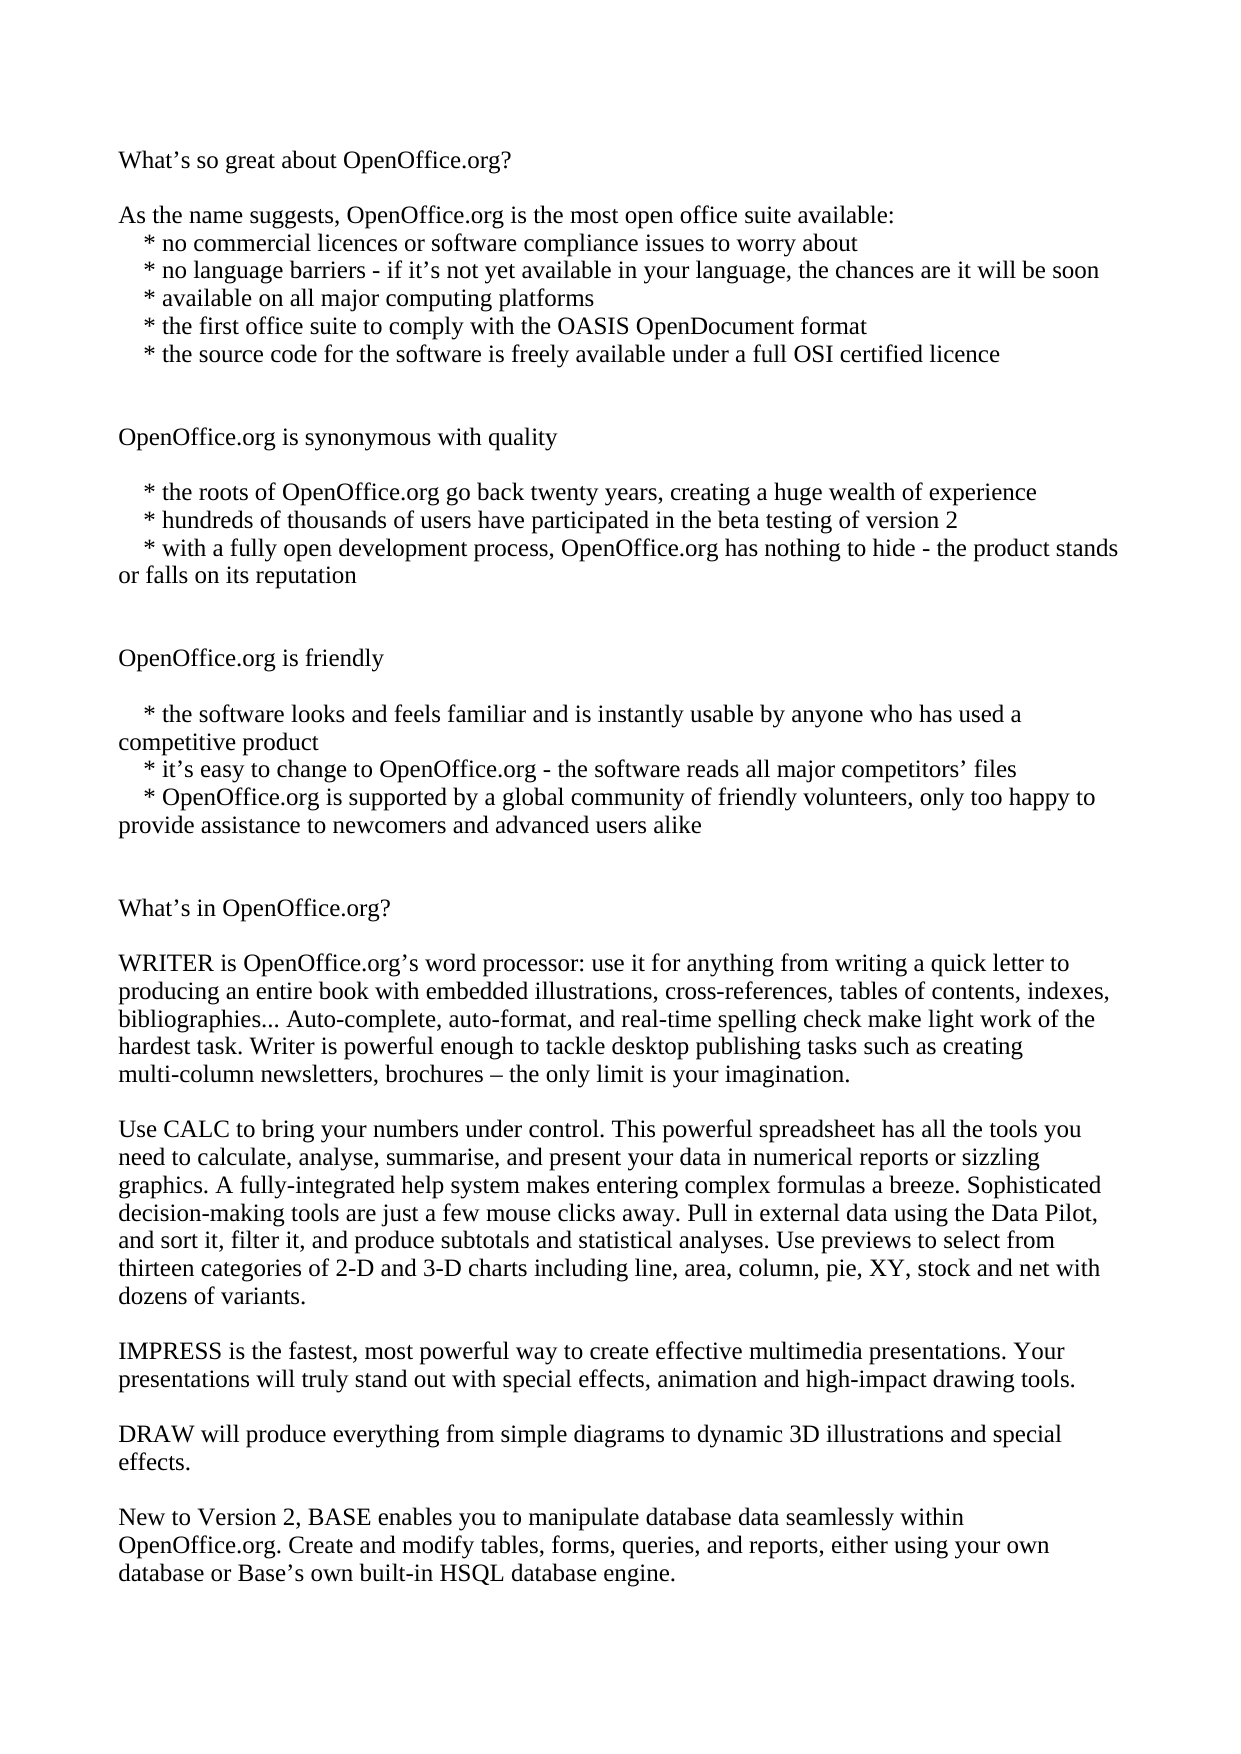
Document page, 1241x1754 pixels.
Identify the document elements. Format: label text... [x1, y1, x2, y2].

text Use CALC to bring your numbers under control. This powerful spreadsheet has all the tools you need to calculate, analyse, summarise, and present your data in numerical reports or sizzling graphics. A fully-integrated help system makes entering complex formulas a breeze. Sophisticated decision-making tools are just a few mouse clicks away. Pull in external data using the Data Pilot, and sort it, filter it, and produce subtotals and statistical analyses. Use previews to select from thirteen categories of 2-D and 3-D charts including line, area, column, pie, XY, stock and net with dozens of variants. [118, 1116, 1122, 1309]
text * hundreds of thousands of users have participated in the beta testing of version 2 [118, 506, 1122, 534]
text * available on all major computing platforms [118, 284, 1122, 312]
text IMPRESS is the fastest, most powerful way to create effective multimedia presentations. Your presentations will truly stand out with special effects, animation and high-impact drawing tools. [118, 1337, 1122, 1393]
text What’s so great about OpenOffice.org? [118, 146, 1122, 173]
text DRAW will produce everything from simple diagrams to dynamic 3D illustrations and special effects. [118, 1420, 1122, 1476]
text * the source code for the software is freely available under a full OSI certified licence [118, 340, 1122, 367]
text * the roots of OpenOffice.org go back twenty years, creating a huge wealth of experience [118, 478, 1122, 506]
text * no language barriers - if it’s not yet available in your language, the chances are it will be soon [118, 257, 1122, 284]
text * with a fully open development process, OpenOffice.org has nothing to hide - the product stands or falls on its reputation [118, 534, 1122, 589]
text * no commercial licences or software compliance issues to worry about [118, 229, 1122, 257]
text * it’s easy to change to OpenOffice.org - the software reads all major competitors’ files [118, 755, 1122, 783]
text * the first office suite to comply with the OASIS OpenDocument format [118, 312, 1122, 340]
text * OpenOffice.org is supported by a global community of friendly volunteers, only too happy to provide assistance to newcomers and advanced users alike [118, 783, 1122, 838]
text As the name suggests, OpenOffice.org is the most open office suite available: [118, 201, 1122, 229]
text What’s in OpenOffice.org? [118, 894, 1122, 922]
text OpenOffice.org is friendly [118, 644, 1122, 672]
text New to Version 2, BASE enables you to manipulate database data seamlessly within OpenOffice.org. Create and modify tables, forms, queries, and reports, either using your own database or Base’s own built-in HSQL database engine. [118, 1503, 1122, 1587]
text OpenOffice.org is synonymous with quality [118, 423, 1122, 451]
text WRITER is OpenOffice.org’s word processor: use it for anything from writing a quick letter to producing an entire book with embedded illustrations, cross-references, tables of contents, indexes, bibliographies... Auto-complete, auto-format, and real-time spelling check make light work of the hardest task. Writer is powerful enough to tackle desktop publishing tasks such as creating [118, 949, 1122, 1060]
text * the software looks and feels familiar and is instantly usable by anyone who has used a competitive product [118, 700, 1122, 755]
text multi-column newsletters, brochures – the only limit is your imagination. [118, 1060, 1122, 1088]
